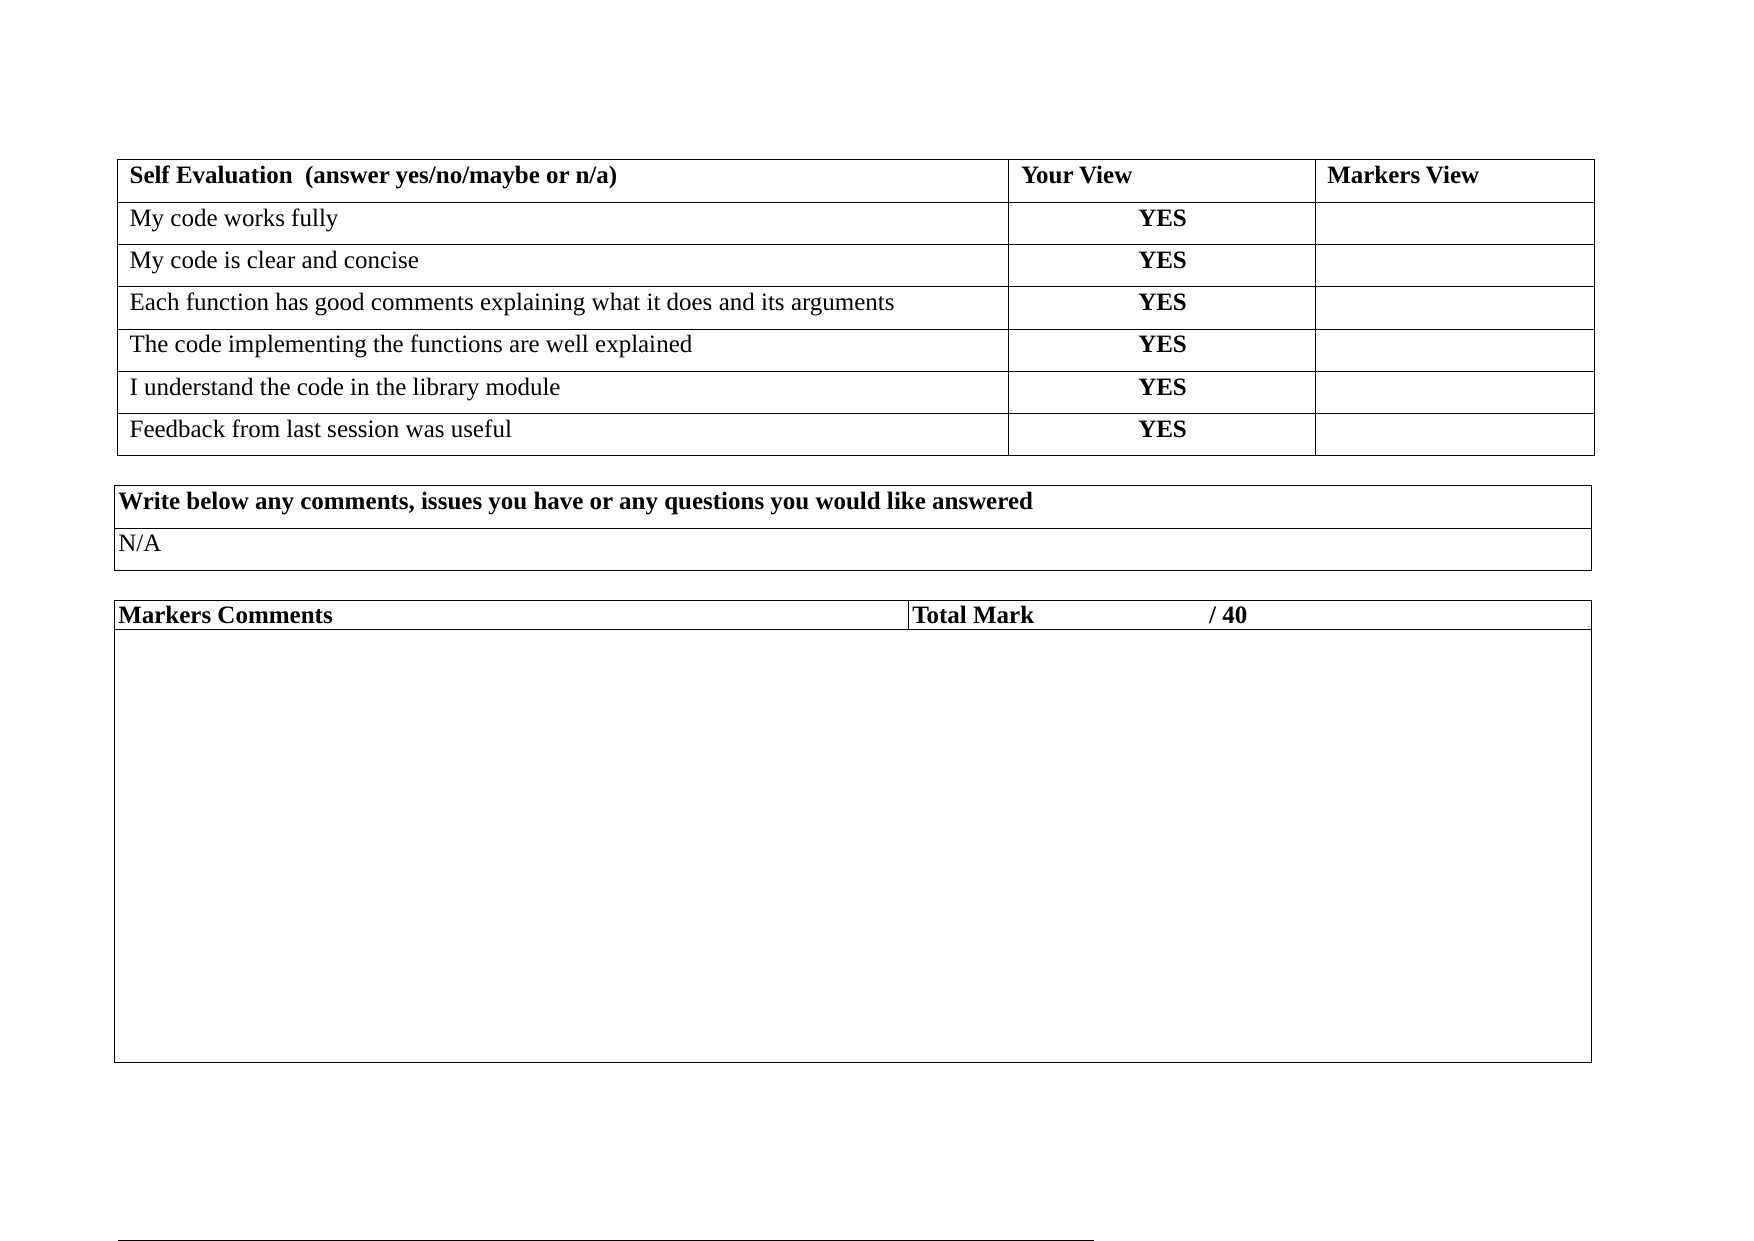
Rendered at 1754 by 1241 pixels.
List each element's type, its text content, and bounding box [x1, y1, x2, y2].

table_cell Each function has good comments explaining what it does and its arguments [118, 287, 1008, 328]
table_cell YES [1009, 414, 1315, 455]
table_cell [1316, 203, 1594, 244]
table_cell My code is clear and concise [118, 245, 1008, 286]
table_header Markers View [1316, 160, 1594, 202]
table_cell I understand the code in the library module [118, 372, 1008, 413]
table_cell Feedback from last session was useful [118, 414, 1008, 455]
table_cell YES [1009, 330, 1315, 371]
table_cell The code implementing the functions are well explained [118, 330, 1008, 371]
table_cell YES [1009, 245, 1315, 286]
table_header Markers Comments [115, 601, 908, 629]
table_cell [1316, 245, 1594, 286]
table_cell YES [1009, 372, 1315, 413]
table_cell YES [1009, 203, 1315, 244]
table_cell YES [1009, 287, 1315, 328]
table_header Your View [1009, 160, 1315, 202]
table_header Self Evaluation (answer yes/no/maybe or n/a) [118, 160, 1008, 202]
table_header Write below any comments, issues you have or any questions you would like answered [115, 486, 1591, 527]
table_cell My code works fully [118, 203, 1008, 244]
table_cell [1316, 372, 1594, 413]
table_cell [1316, 414, 1594, 455]
table_cell [1316, 287, 1594, 328]
table_cell [115, 630, 1591, 1062]
table_header Total Mark / 40 [909, 601, 1591, 629]
table_cell [1316, 330, 1594, 371]
table_cell N/A [115, 529, 1591, 570]
